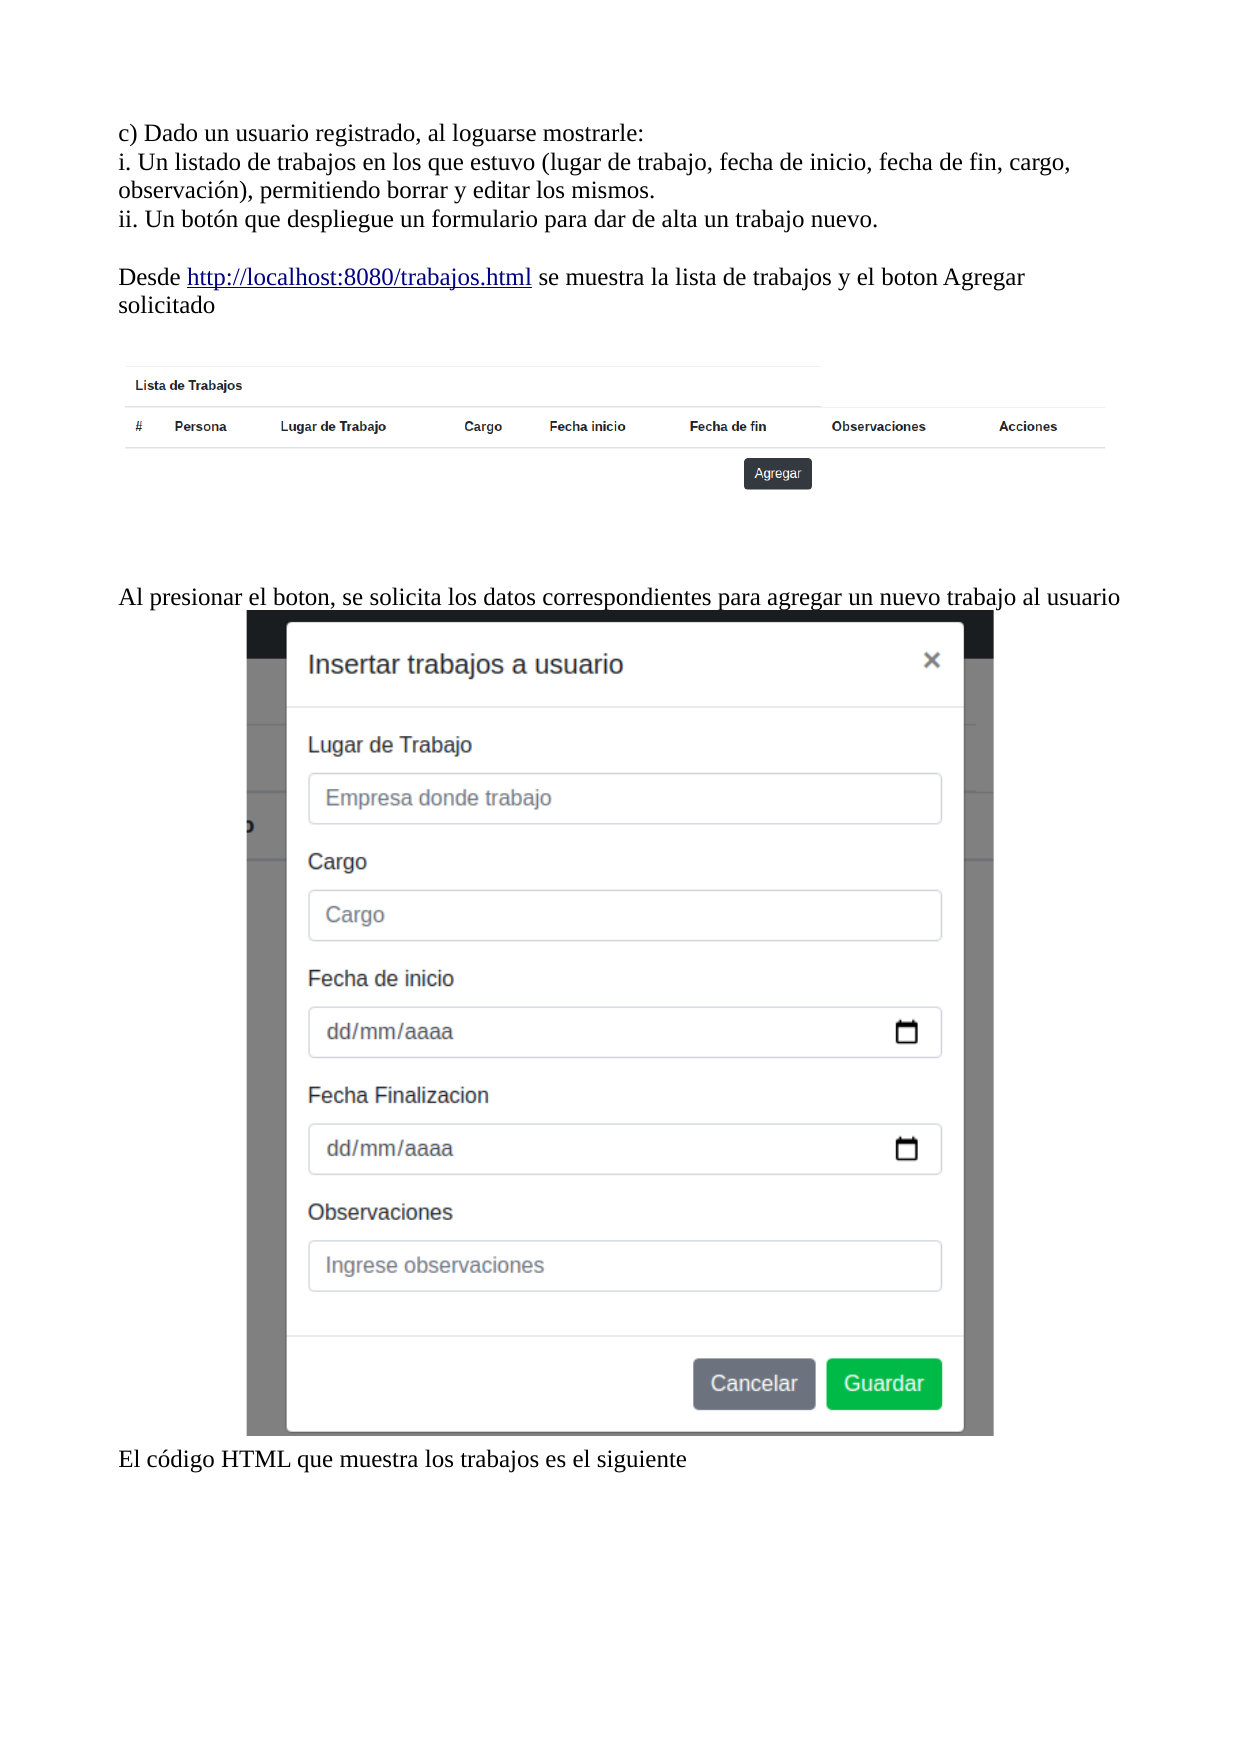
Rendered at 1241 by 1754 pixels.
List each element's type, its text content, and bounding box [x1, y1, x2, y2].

text i. Un listado de trabajos en los que estuvo (lugar de trabajo, fecha de inicio, fecha de fin, cargo, observación), permitiendo borrar y editar los mismos. [118, 147, 1122, 204]
text Desde http://localhost:8080/trabajos.html se muestra la lista de trabajos y el boton Agregar solicitado [118, 262, 1122, 319]
text ii. Un botón que despliegue un formulario para dar de alta un trabajo nuevo. [118, 204, 1122, 233]
text c) Dado un usuario registrado, al loguarse mostrarle: [118, 118, 1122, 147]
picture [118, 348, 1123, 553]
text Al presionar el boton, se solicita los datos correspondientes para agregar un nuevo trabajo al usuario [118, 553, 1122, 610]
text El código HTML que muestra los trabajos es el siguiente [118, 1444, 1122, 1473]
picture [246, 610, 994, 1436]
